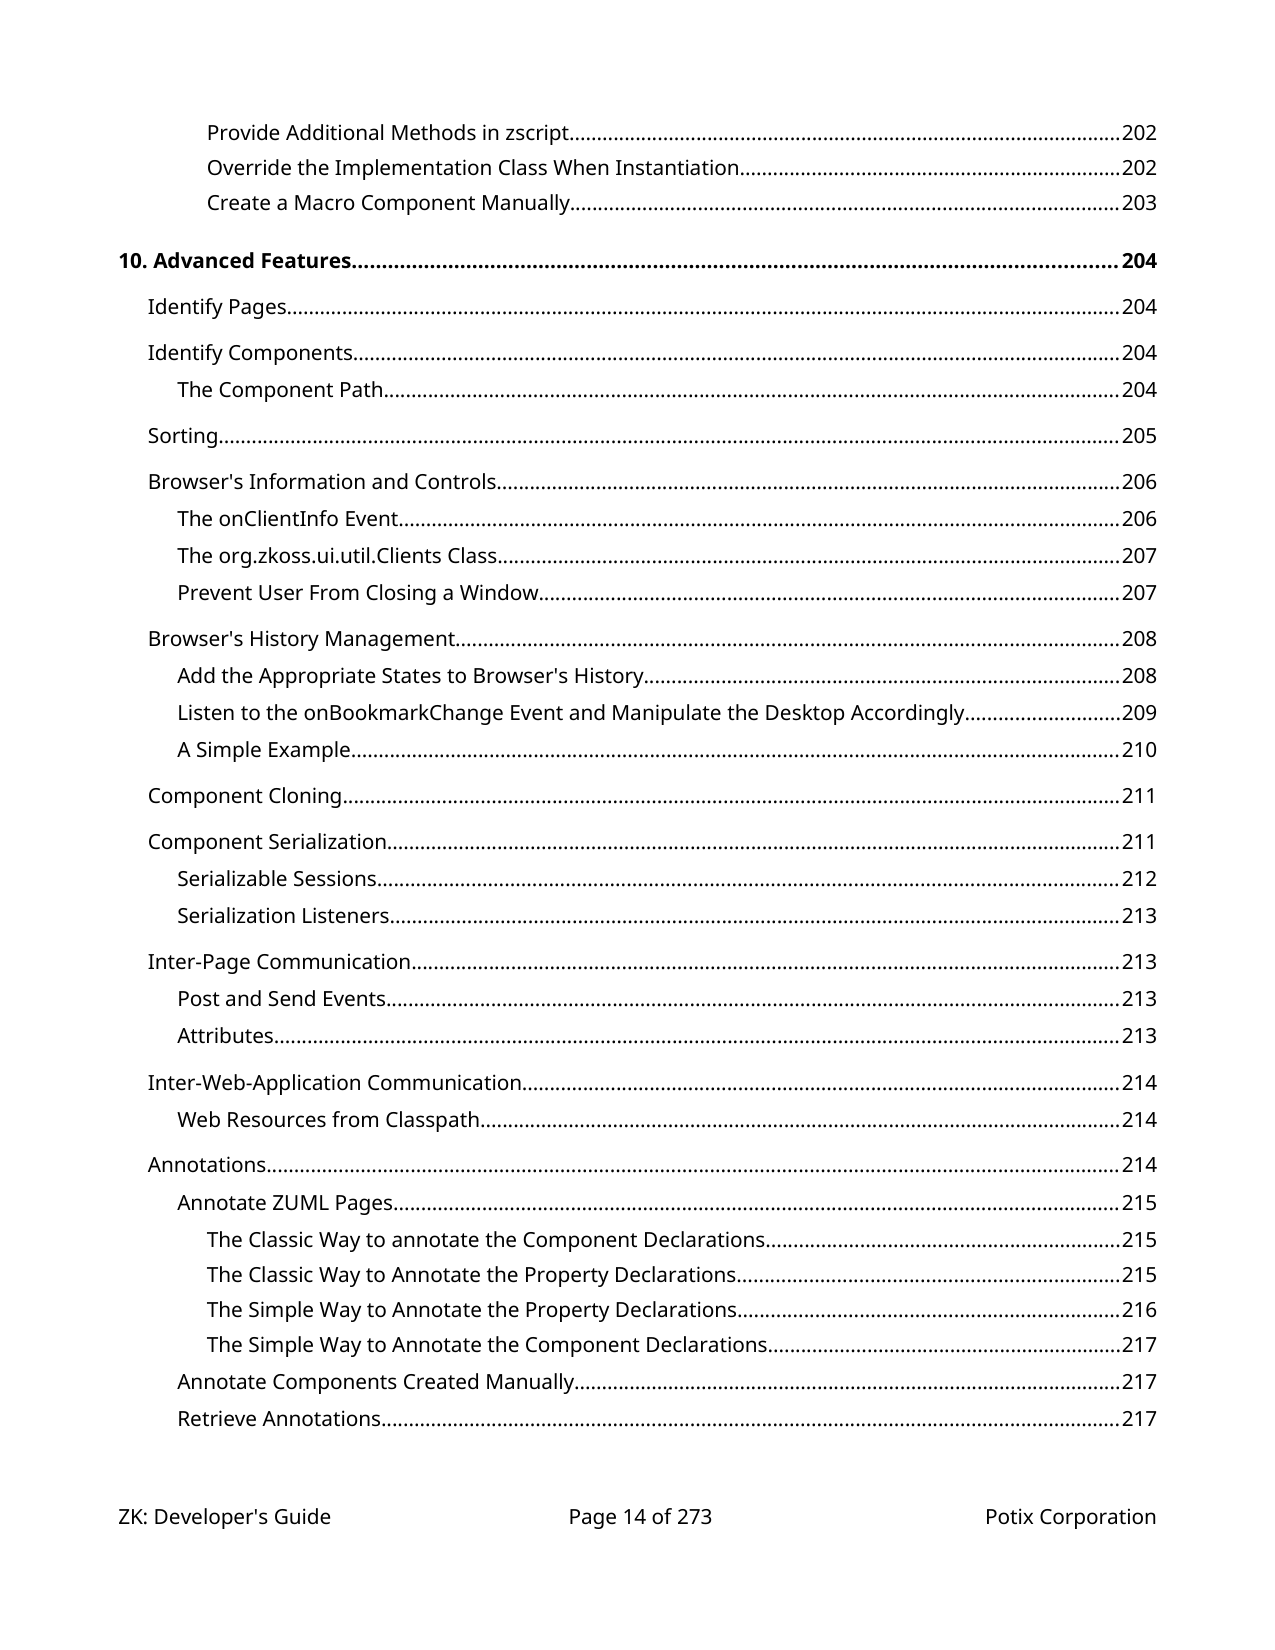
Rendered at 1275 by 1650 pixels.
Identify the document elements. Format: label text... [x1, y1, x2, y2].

text Identify Components 204 [148, 338, 1157, 366]
text The org.zkoss.ui.util.Clients Class 207 [177, 541, 1157, 569]
text Sorting 205 [148, 421, 1157, 449]
text Identify Pages 204 [148, 292, 1157, 320]
text Retrieve Annotations 217 [177, 1404, 1157, 1433]
text 10. Advanced Features 204 [118, 246, 1157, 274]
text Component Serialization 211 [148, 827, 1157, 856]
text The Simple Way to Annotate the Property Declarations 216 [207, 1295, 1157, 1323]
text The Component Path 204 [177, 375, 1157, 403]
text Provide Additional Methods in zscript 202 [207, 118, 1157, 146]
text Serialization Listeners 213 [177, 902, 1157, 930]
text A Simple Example 210 [177, 736, 1157, 764]
text Serializable Sessions 212 [177, 864, 1157, 893]
text Prevent User From Closing a Window 207 [177, 578, 1157, 607]
text The Classic Way to Annotate the Property Declarations 215 [207, 1260, 1157, 1288]
text The Classic Way to annotate the Component Declarations 215 [207, 1225, 1157, 1253]
text Browser's Information and Controls 206 [148, 467, 1157, 495]
text The onClientInfo Event 206 [177, 504, 1157, 532]
text Component Cloning 211 [148, 781, 1157, 810]
text Override the Implementation Class When Instantiation 202 [207, 153, 1157, 182]
text The Simple Way to Annotate the Component Declarations 217 [207, 1330, 1157, 1359]
text Annotate ZUML Pages 215 [177, 1188, 1157, 1216]
text Annotations 214 [148, 1151, 1157, 1179]
text Web Resources from Classpath 214 [177, 1105, 1157, 1133]
text Browser's History Management 208 [148, 624, 1157, 652]
text Listen to the onBookmarkChange Event and Manipulate the Desktop Accordingly 209 [177, 698, 1157, 727]
text Post and Send Events 213 [177, 984, 1157, 1013]
text Inter-Page Communication 213 [148, 947, 1157, 976]
text Attributes 213 [177, 1022, 1157, 1050]
text Annotate Components Created Manually 217 [177, 1367, 1157, 1396]
text Add the Appropriate States to Browser's History 208 [177, 661, 1157, 689]
text Inter-Web-Application Communication 214 [148, 1068, 1157, 1096]
text Create a Macro Component Manually 203 [207, 188, 1157, 217]
